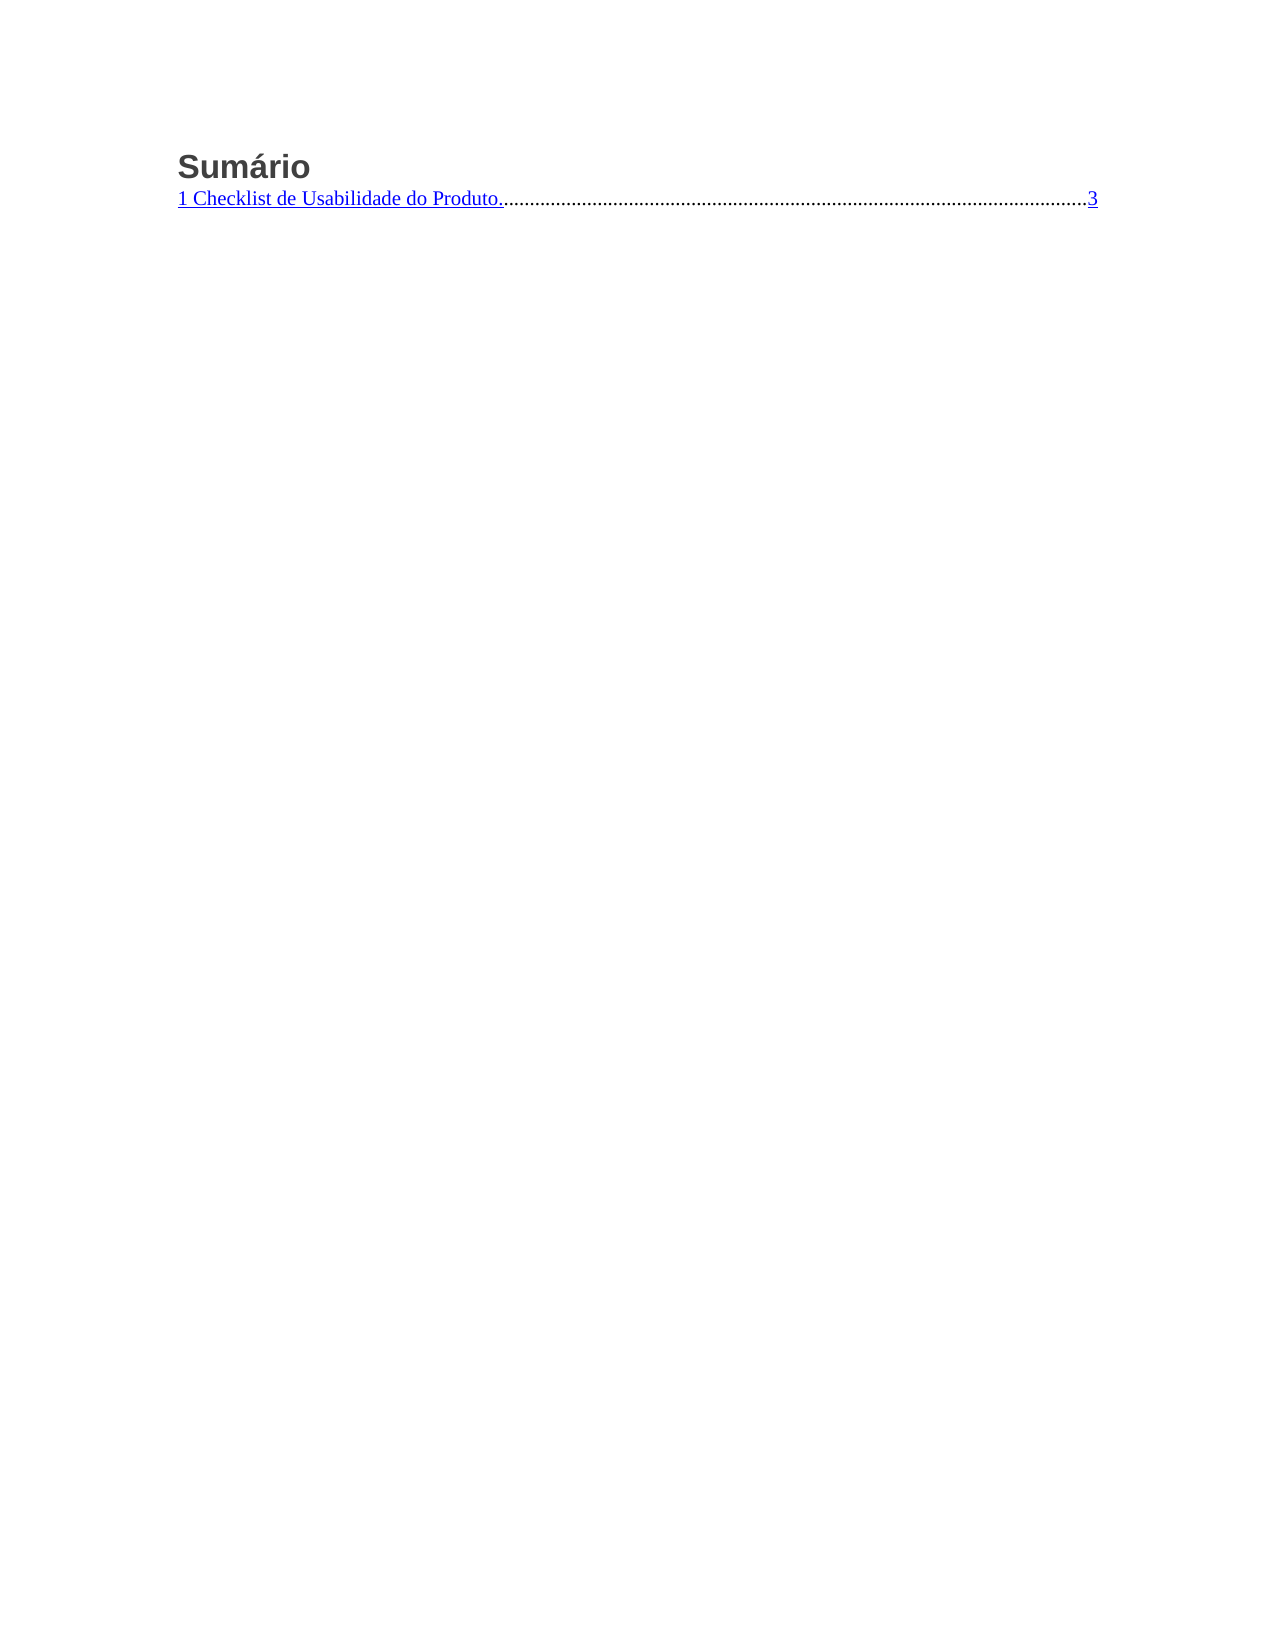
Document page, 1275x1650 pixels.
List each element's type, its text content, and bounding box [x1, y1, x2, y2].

text Sumário [177, 148, 1098, 186]
text 1 Checklist de Usabilidade do Produto. 3 [177, 186, 1098, 210]
